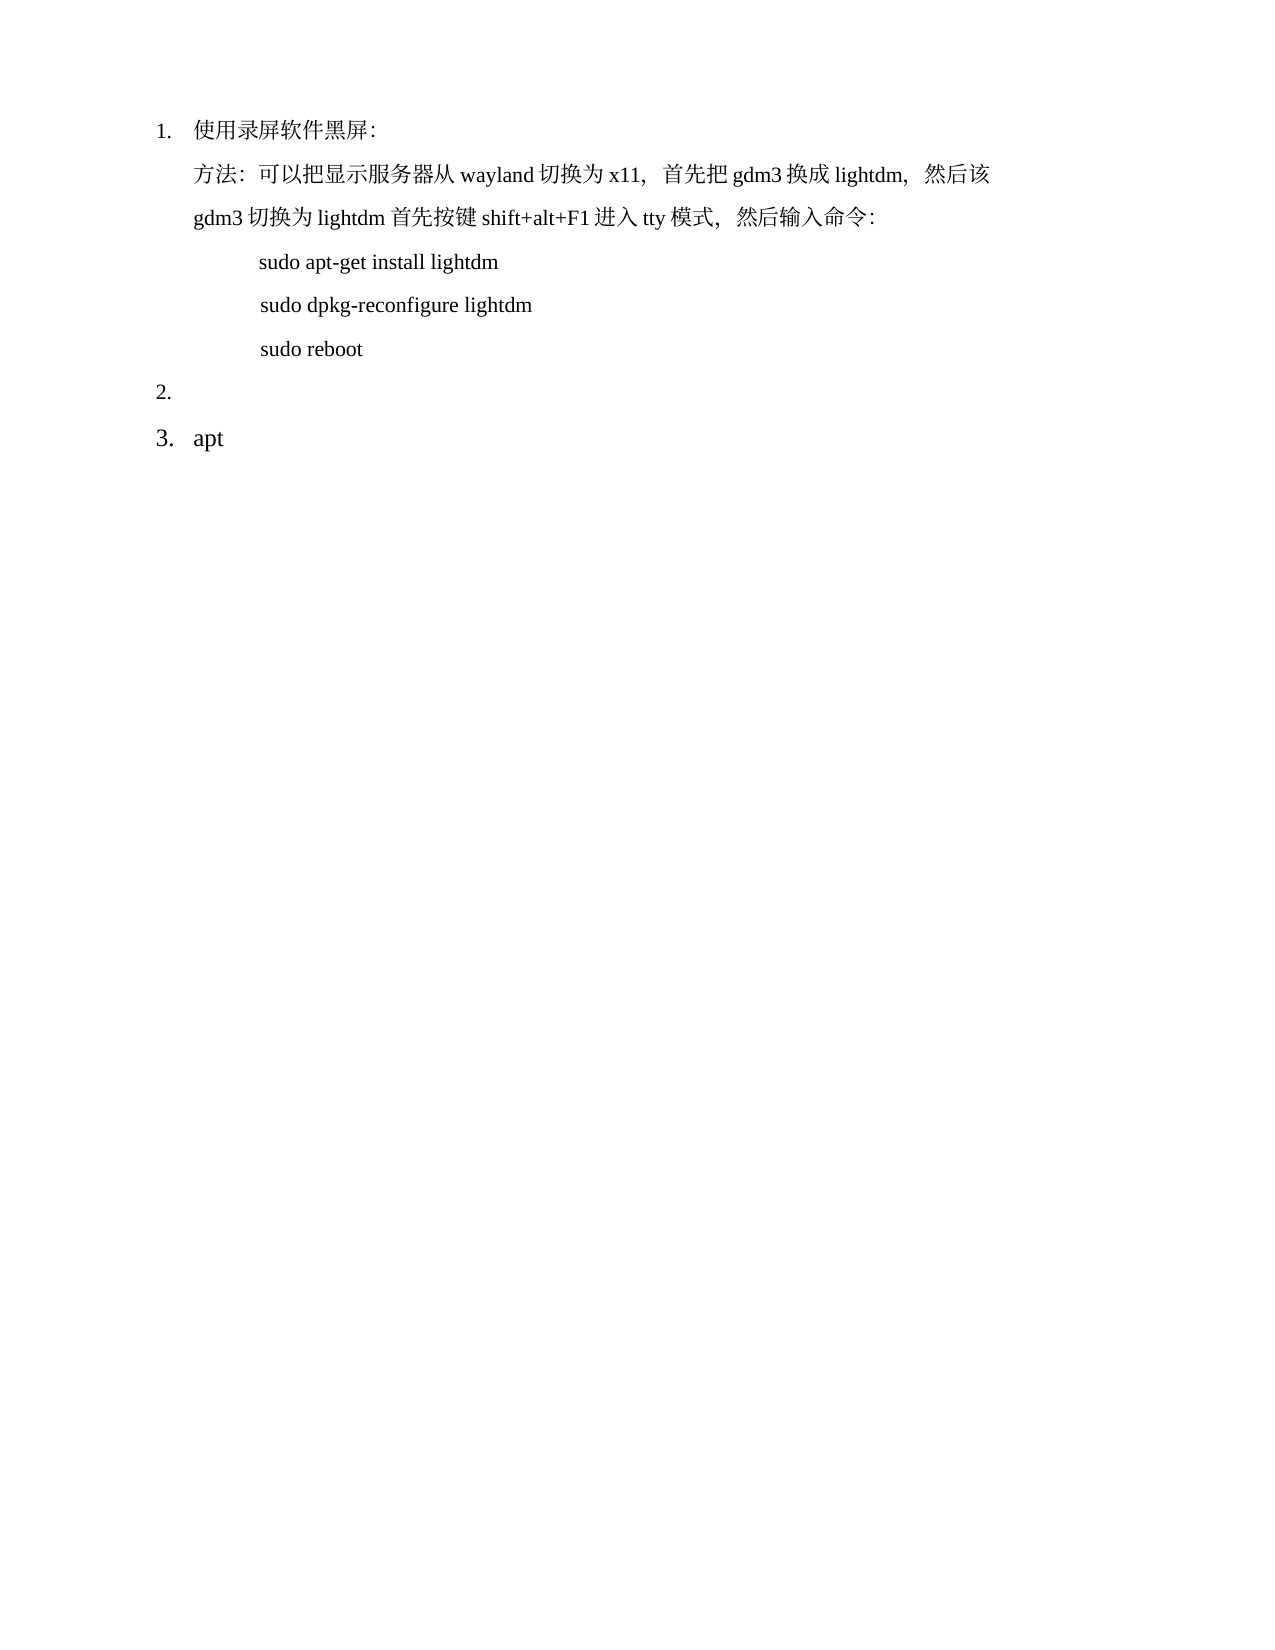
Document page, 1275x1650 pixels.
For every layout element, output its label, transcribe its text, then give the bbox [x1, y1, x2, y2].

text sudo dpkg-reconfigure lightdm [118, 292, 1157, 317]
list gdm3切换为lightdm首先按键shift+alt+F1进入tty模式，然后输入命令： [156, 205, 1157, 230]
list apt [156, 423, 1157, 452]
list 方法：可以把显示服务器从wayland切换为x11，首先把gdm3换成lightdm，然后该 [156, 162, 1157, 187]
list sudo apt-get install lightdm [156, 249, 1157, 274]
list 使用录屏软件黑屏： [156, 118, 1157, 143]
text sudo reboot [118, 336, 1157, 361]
